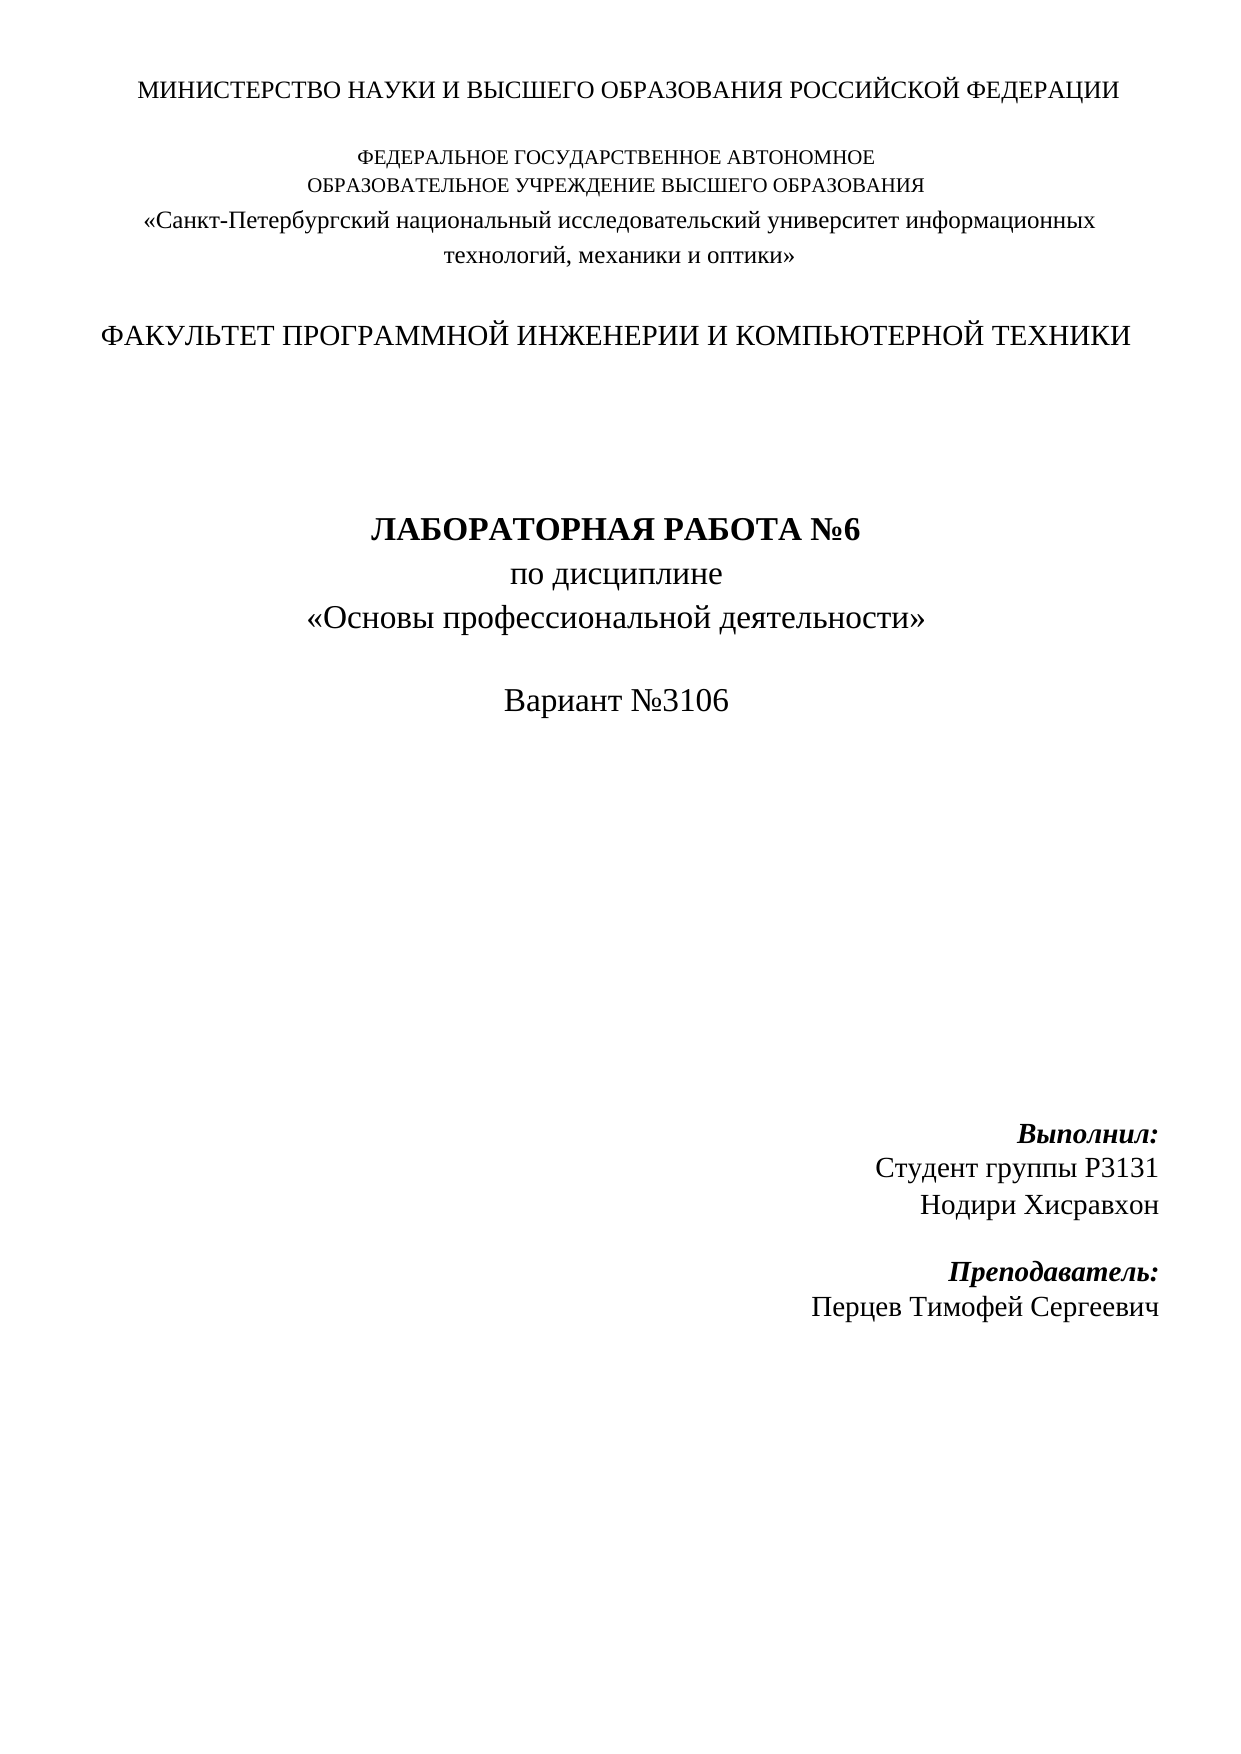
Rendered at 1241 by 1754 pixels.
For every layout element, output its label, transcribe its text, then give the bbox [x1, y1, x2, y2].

text Вариант №3106 [75, 680, 1158, 718]
text Студент группы P3131 [75, 1151, 1159, 1184]
text ОБРАЗОВАТЕЛЬНОЕ УЧРЕЖДЕНИЕ ВЫСШЕГО ОБРАЗОВАНИЯ [75, 173, 1157, 197]
text ФАКУЛЬТЕТ ПРОГРАММНОЙ ИНЖЕНЕРИИ И КОМПЬЮТЕРНОЙ ТЕХНИКИ [75, 318, 1157, 351]
subtitle ЛАБОРАТОРНАЯ РАБОТА №6 [75, 509, 1157, 548]
text по дисциплине [75, 553, 1157, 592]
text Нодири Хисравхон [75, 1187, 1159, 1220]
text МИНИСТЕРСТВО НАУКИ И ВЫСШЕГО ОБРАЗОВАНИЯ РОССИЙСКОЙ ФЕДЕРАЦИИ [92, 75, 1165, 104]
text Выполнил: [75, 1116, 1159, 1149]
text ФЕДЕРАЛЬНОЕ ГОСУДАРСТВЕННОЕ АВТОНОМНОЕ [75, 145, 1157, 169]
text «Санкт-Петербургский национальный исследовательский университет информационных технологий, механики и оптики» [110, 205, 1129, 269]
text Преподаватель: [75, 1254, 1159, 1287]
text «Основы профессиональной деятельности» [75, 598, 1157, 636]
text Перцев Тимофей Сергеевич [75, 1289, 1159, 1322]
